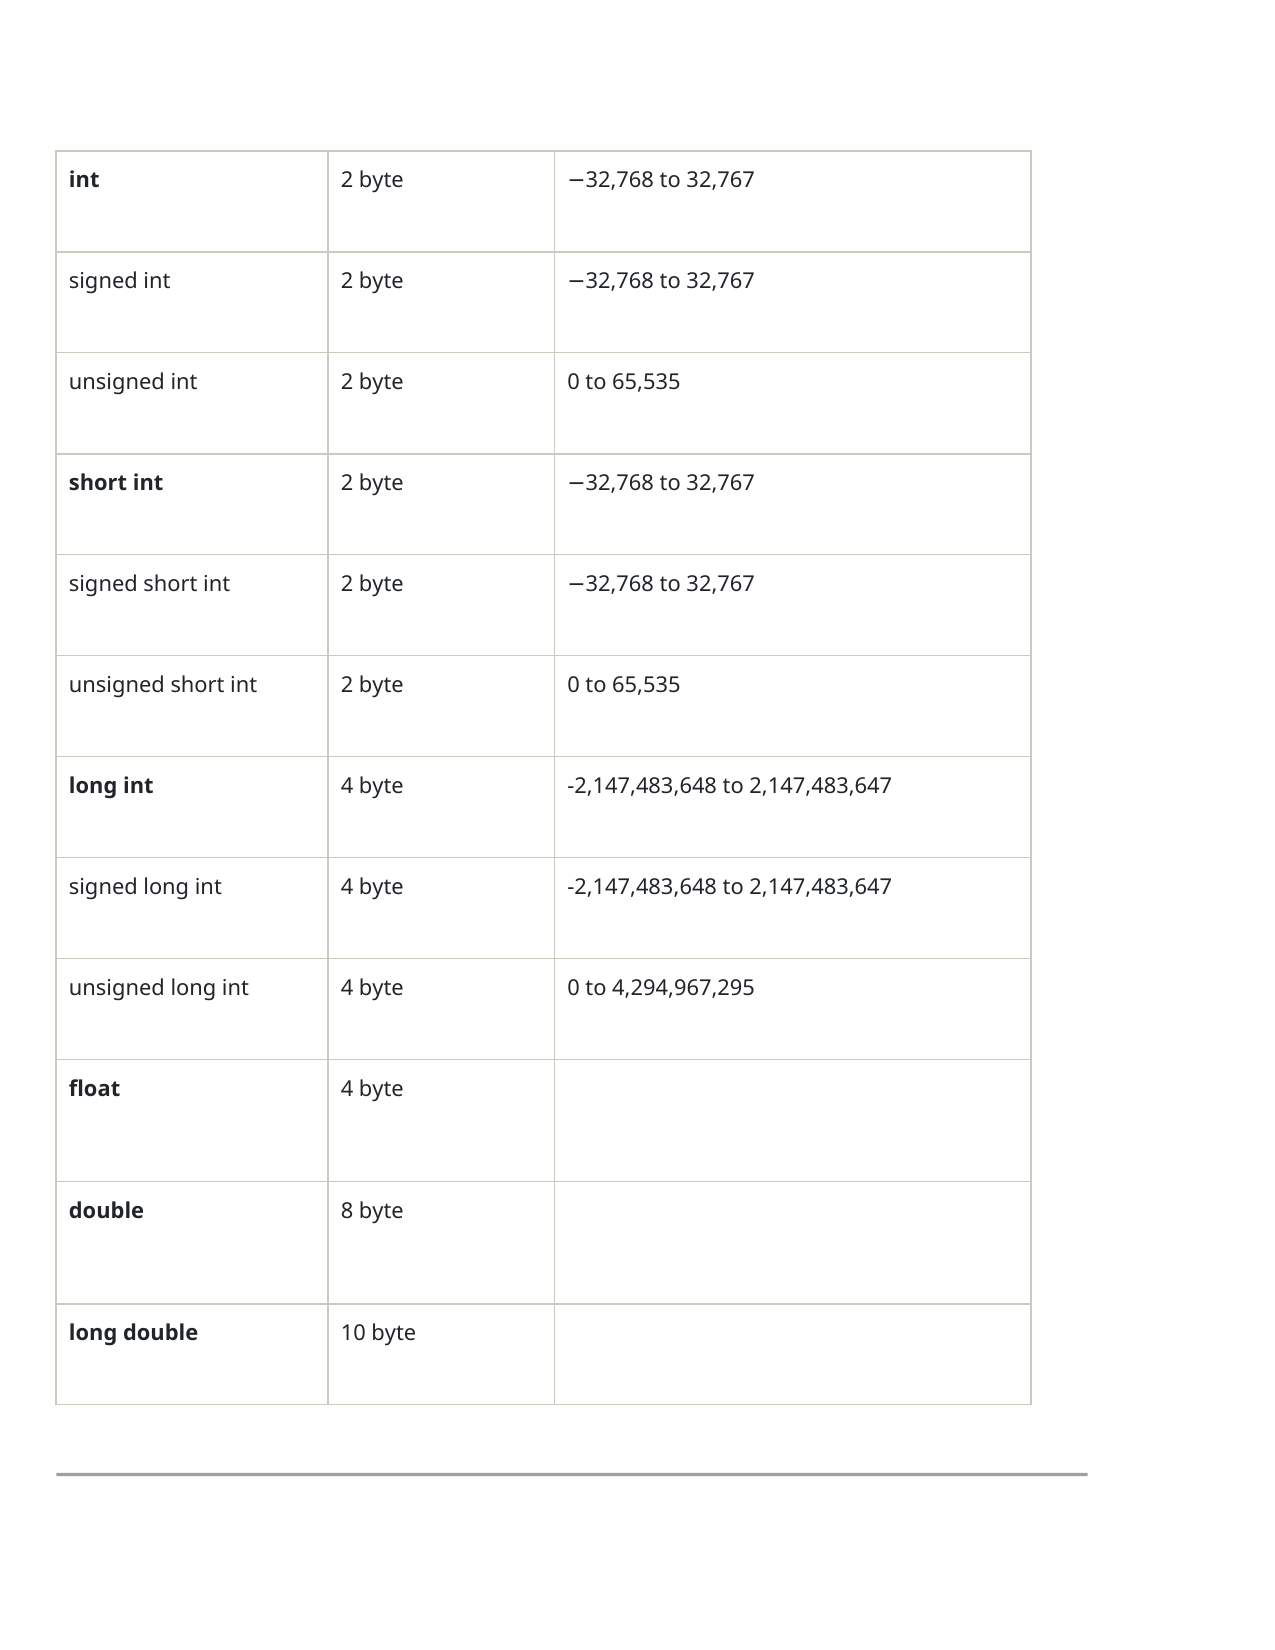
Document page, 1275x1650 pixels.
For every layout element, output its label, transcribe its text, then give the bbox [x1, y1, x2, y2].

table_cell float [57, 1060, 327, 1181]
table_cell -2,147,483,648 to 2,147,483,647 [555, 757, 1030, 857]
table_cell 0 to 4,294,967,295 [555, 959, 1030, 1058]
table_cell unsigned long int [57, 959, 327, 1058]
table_cell long int [57, 757, 327, 857]
table_cell 0 to 65,535 [555, 656, 1030, 756]
table_cell [555, 1060, 1030, 1181]
table_cell 4 byte [329, 1060, 554, 1181]
table_cell int [57, 152, 327, 251]
table_cell −32,768 to 32,767 [555, 455, 1030, 554]
table_cell 8 byte [329, 1182, 554, 1303]
table_cell [555, 1182, 1030, 1303]
table_cell 2 byte [329, 253, 554, 352]
table_cell signed int [57, 253, 327, 352]
table_cell 0 to 65,535 [555, 353, 1030, 453]
table_cell −32,768 to 32,767 [555, 152, 1030, 251]
table_cell 2 byte [329, 656, 554, 756]
table_cell 2 byte [329, 455, 554, 554]
table_cell signed long int [57, 858, 327, 957]
table_cell unsigned short int [57, 656, 327, 756]
table_cell 10 byte [329, 1305, 554, 1404]
table_cell 4 byte [329, 858, 554, 957]
table_cell [555, 1305, 1030, 1404]
table_cell 2 byte [329, 152, 554, 251]
table_cell unsigned int [57, 353, 327, 453]
table_cell 4 byte [329, 959, 554, 1058]
table_cell 2 byte [329, 555, 554, 655]
table_cell -2,147,483,648 to 2,147,483,647 [555, 858, 1030, 957]
table_cell long double [57, 1305, 327, 1404]
table_cell −32,768 to 32,767 [555, 555, 1030, 655]
table_cell signed short int [57, 555, 327, 655]
table_cell −32,768 to 32,767 [555, 253, 1030, 352]
table_cell short int [57, 455, 327, 554]
table_cell 4 byte [329, 757, 554, 857]
table_cell 2 byte [329, 353, 554, 453]
table_cell double [57, 1182, 327, 1303]
